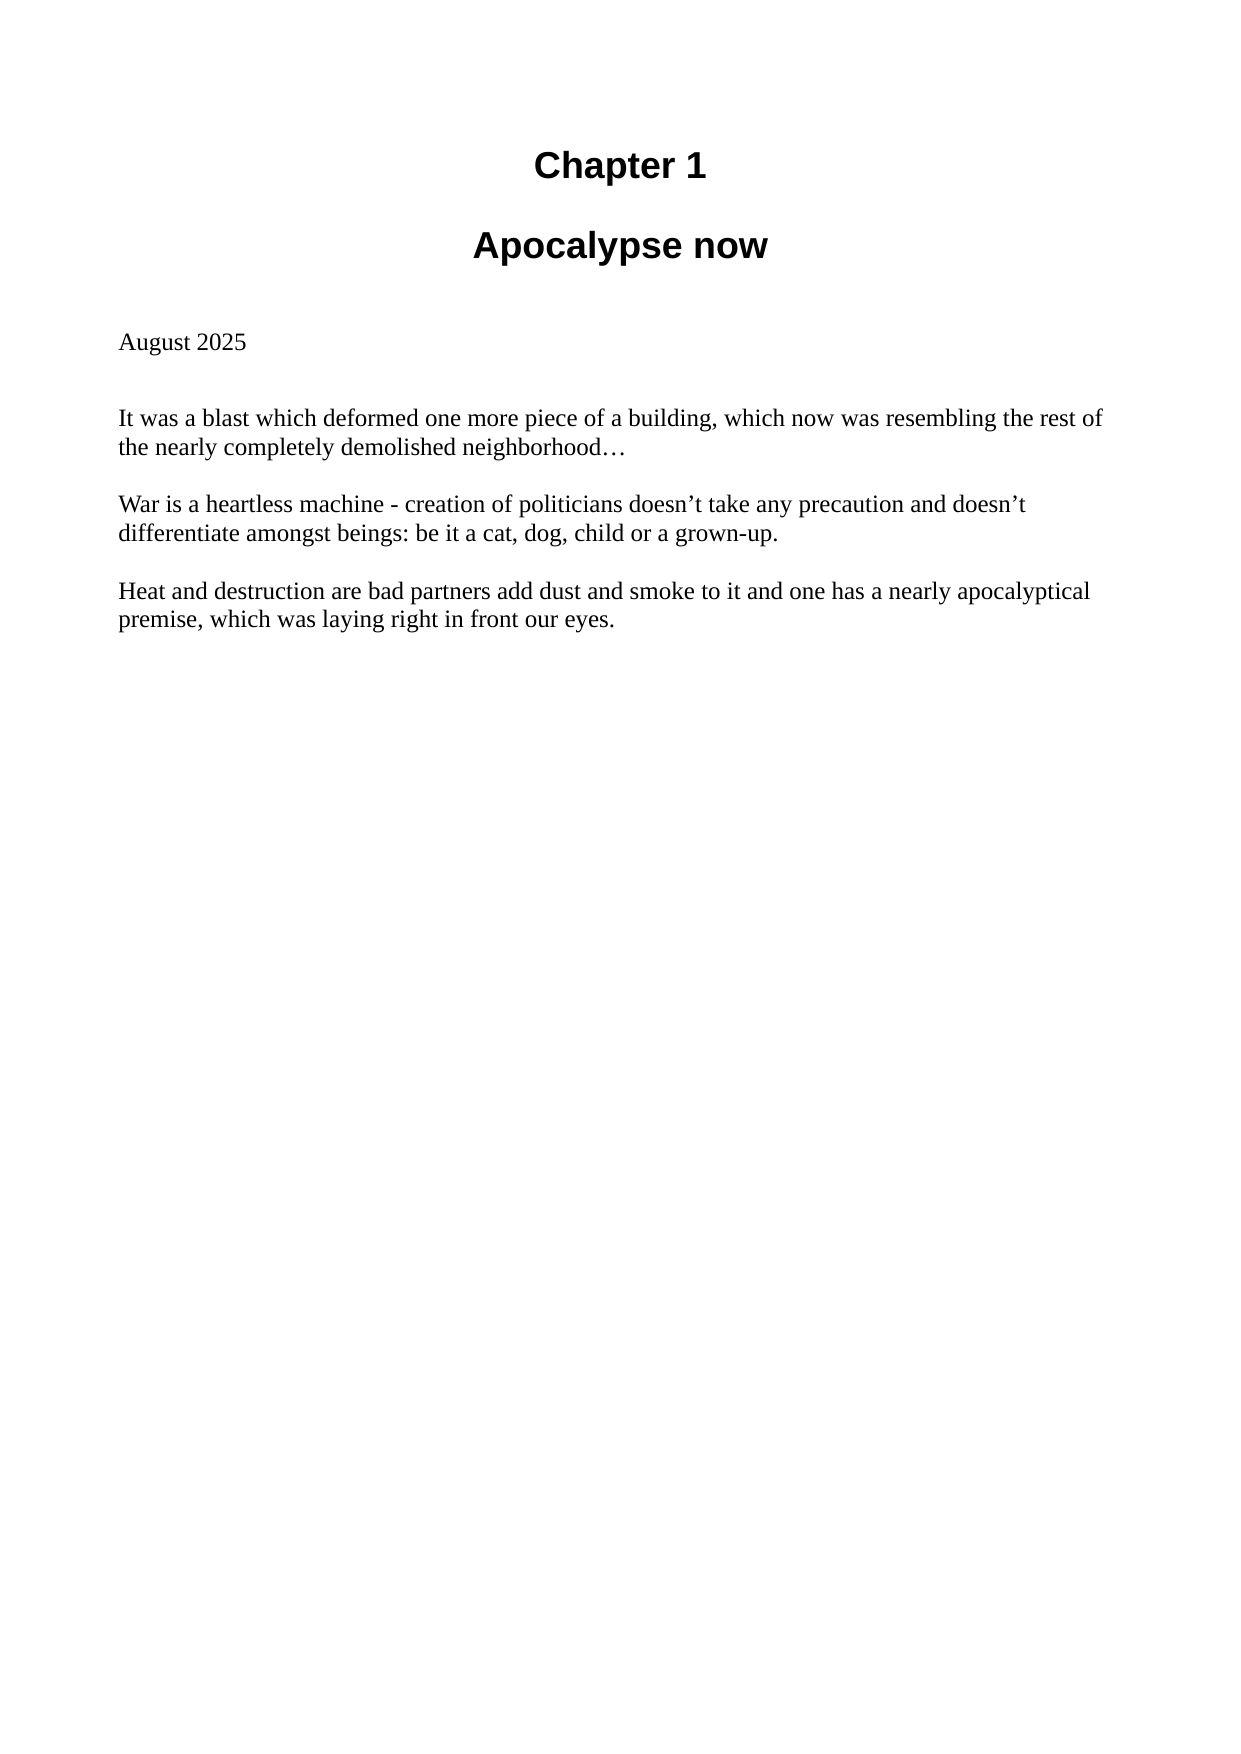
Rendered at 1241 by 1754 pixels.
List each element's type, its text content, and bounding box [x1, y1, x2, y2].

text It was a blast which deformed one more piece of a building, which now was resembling the rest of the nearly completely demolished neighborhood… [118, 403, 1122, 461]
subtitle Chapter 1 [118, 143, 1122, 186]
text War is a heartless machine - creation of politicians doesn’t take any precaution and doesn’t differentiate amongst beings: be it a cat, dog, child or a grown-up. [118, 489, 1122, 547]
text Heat and destruction are bad partners add dust and smoke to it and one has a nearly apocalyptical premise, which was laying right in front our eyes. [118, 576, 1122, 633]
text August 2025 [118, 327, 1122, 356]
subtitle Apocalypse now [118, 224, 1122, 267]
